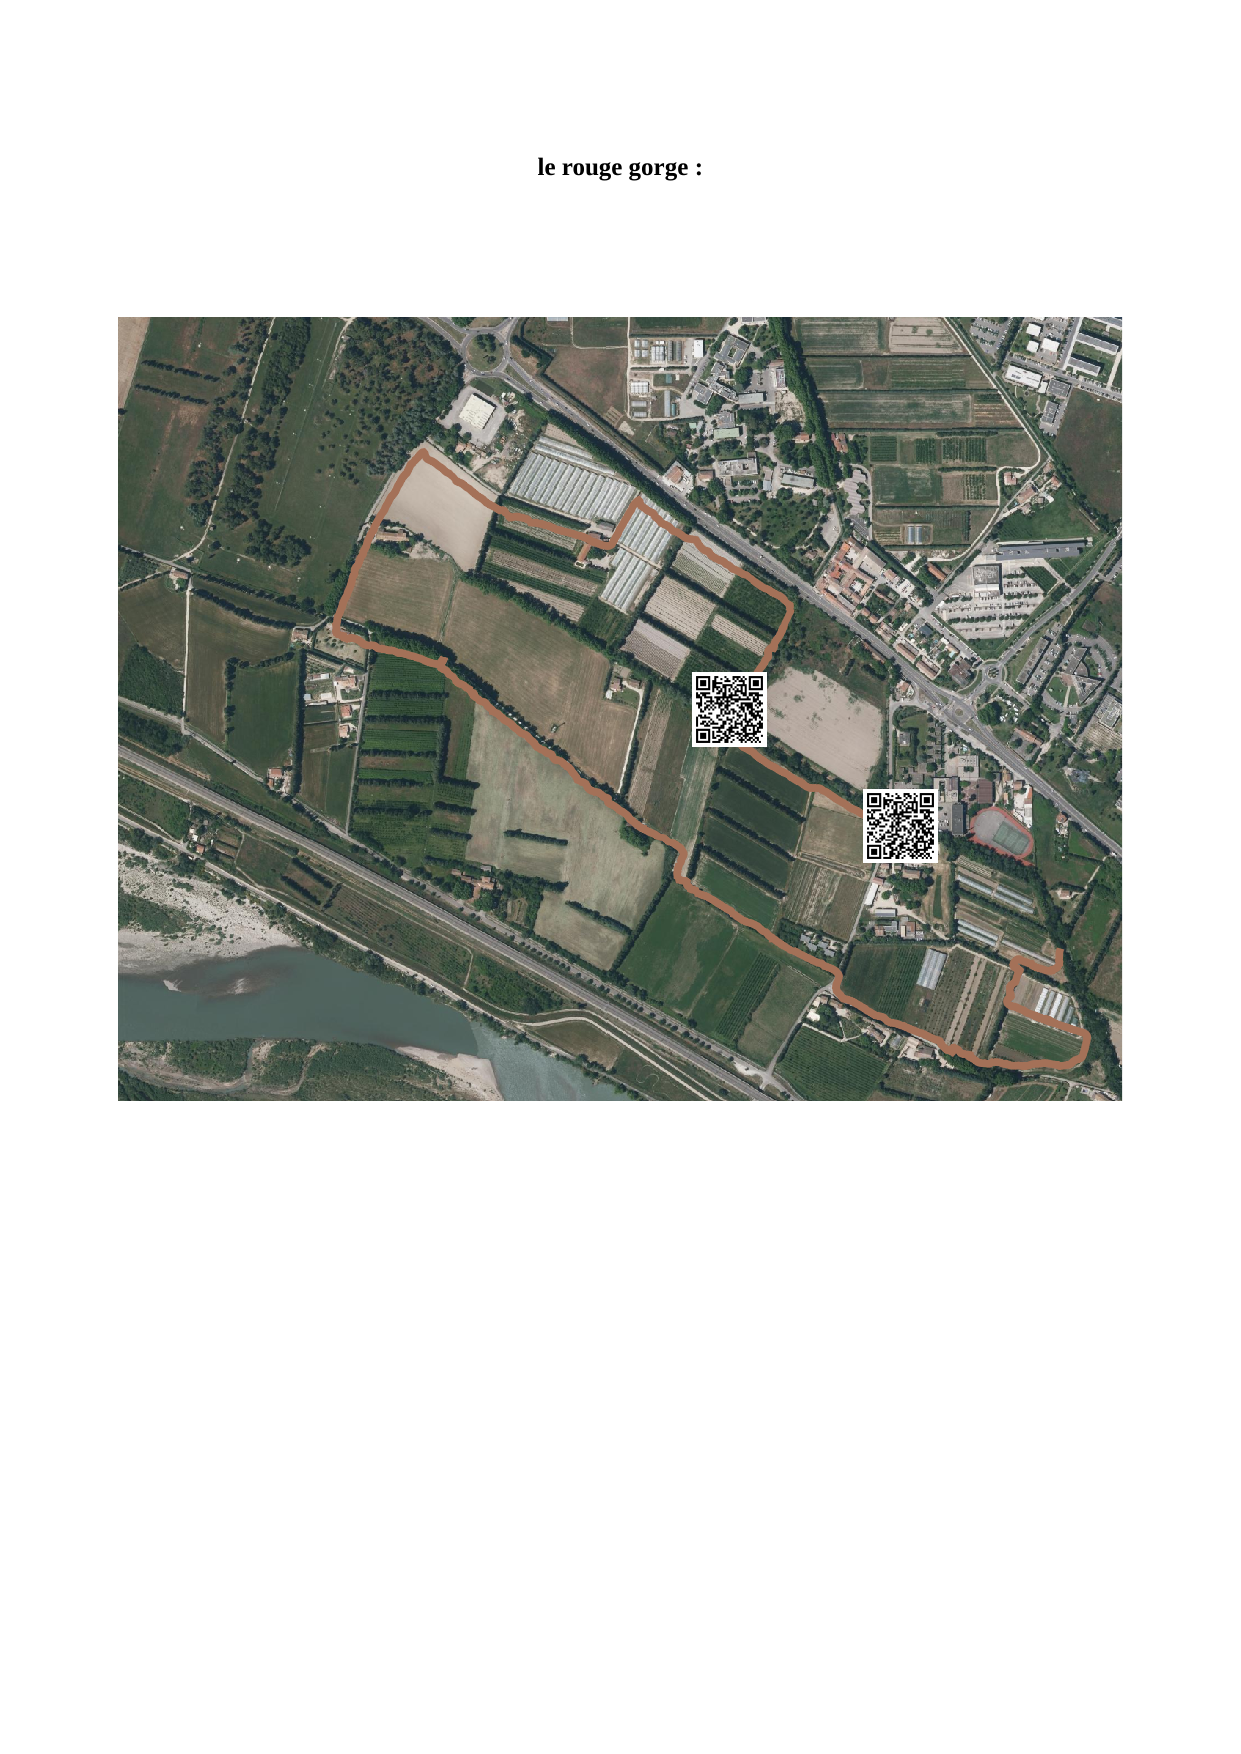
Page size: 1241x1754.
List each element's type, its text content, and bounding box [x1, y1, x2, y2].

picture [118, 317, 1123, 1101]
text le rouge gorge : [118, 152, 1122, 180]
